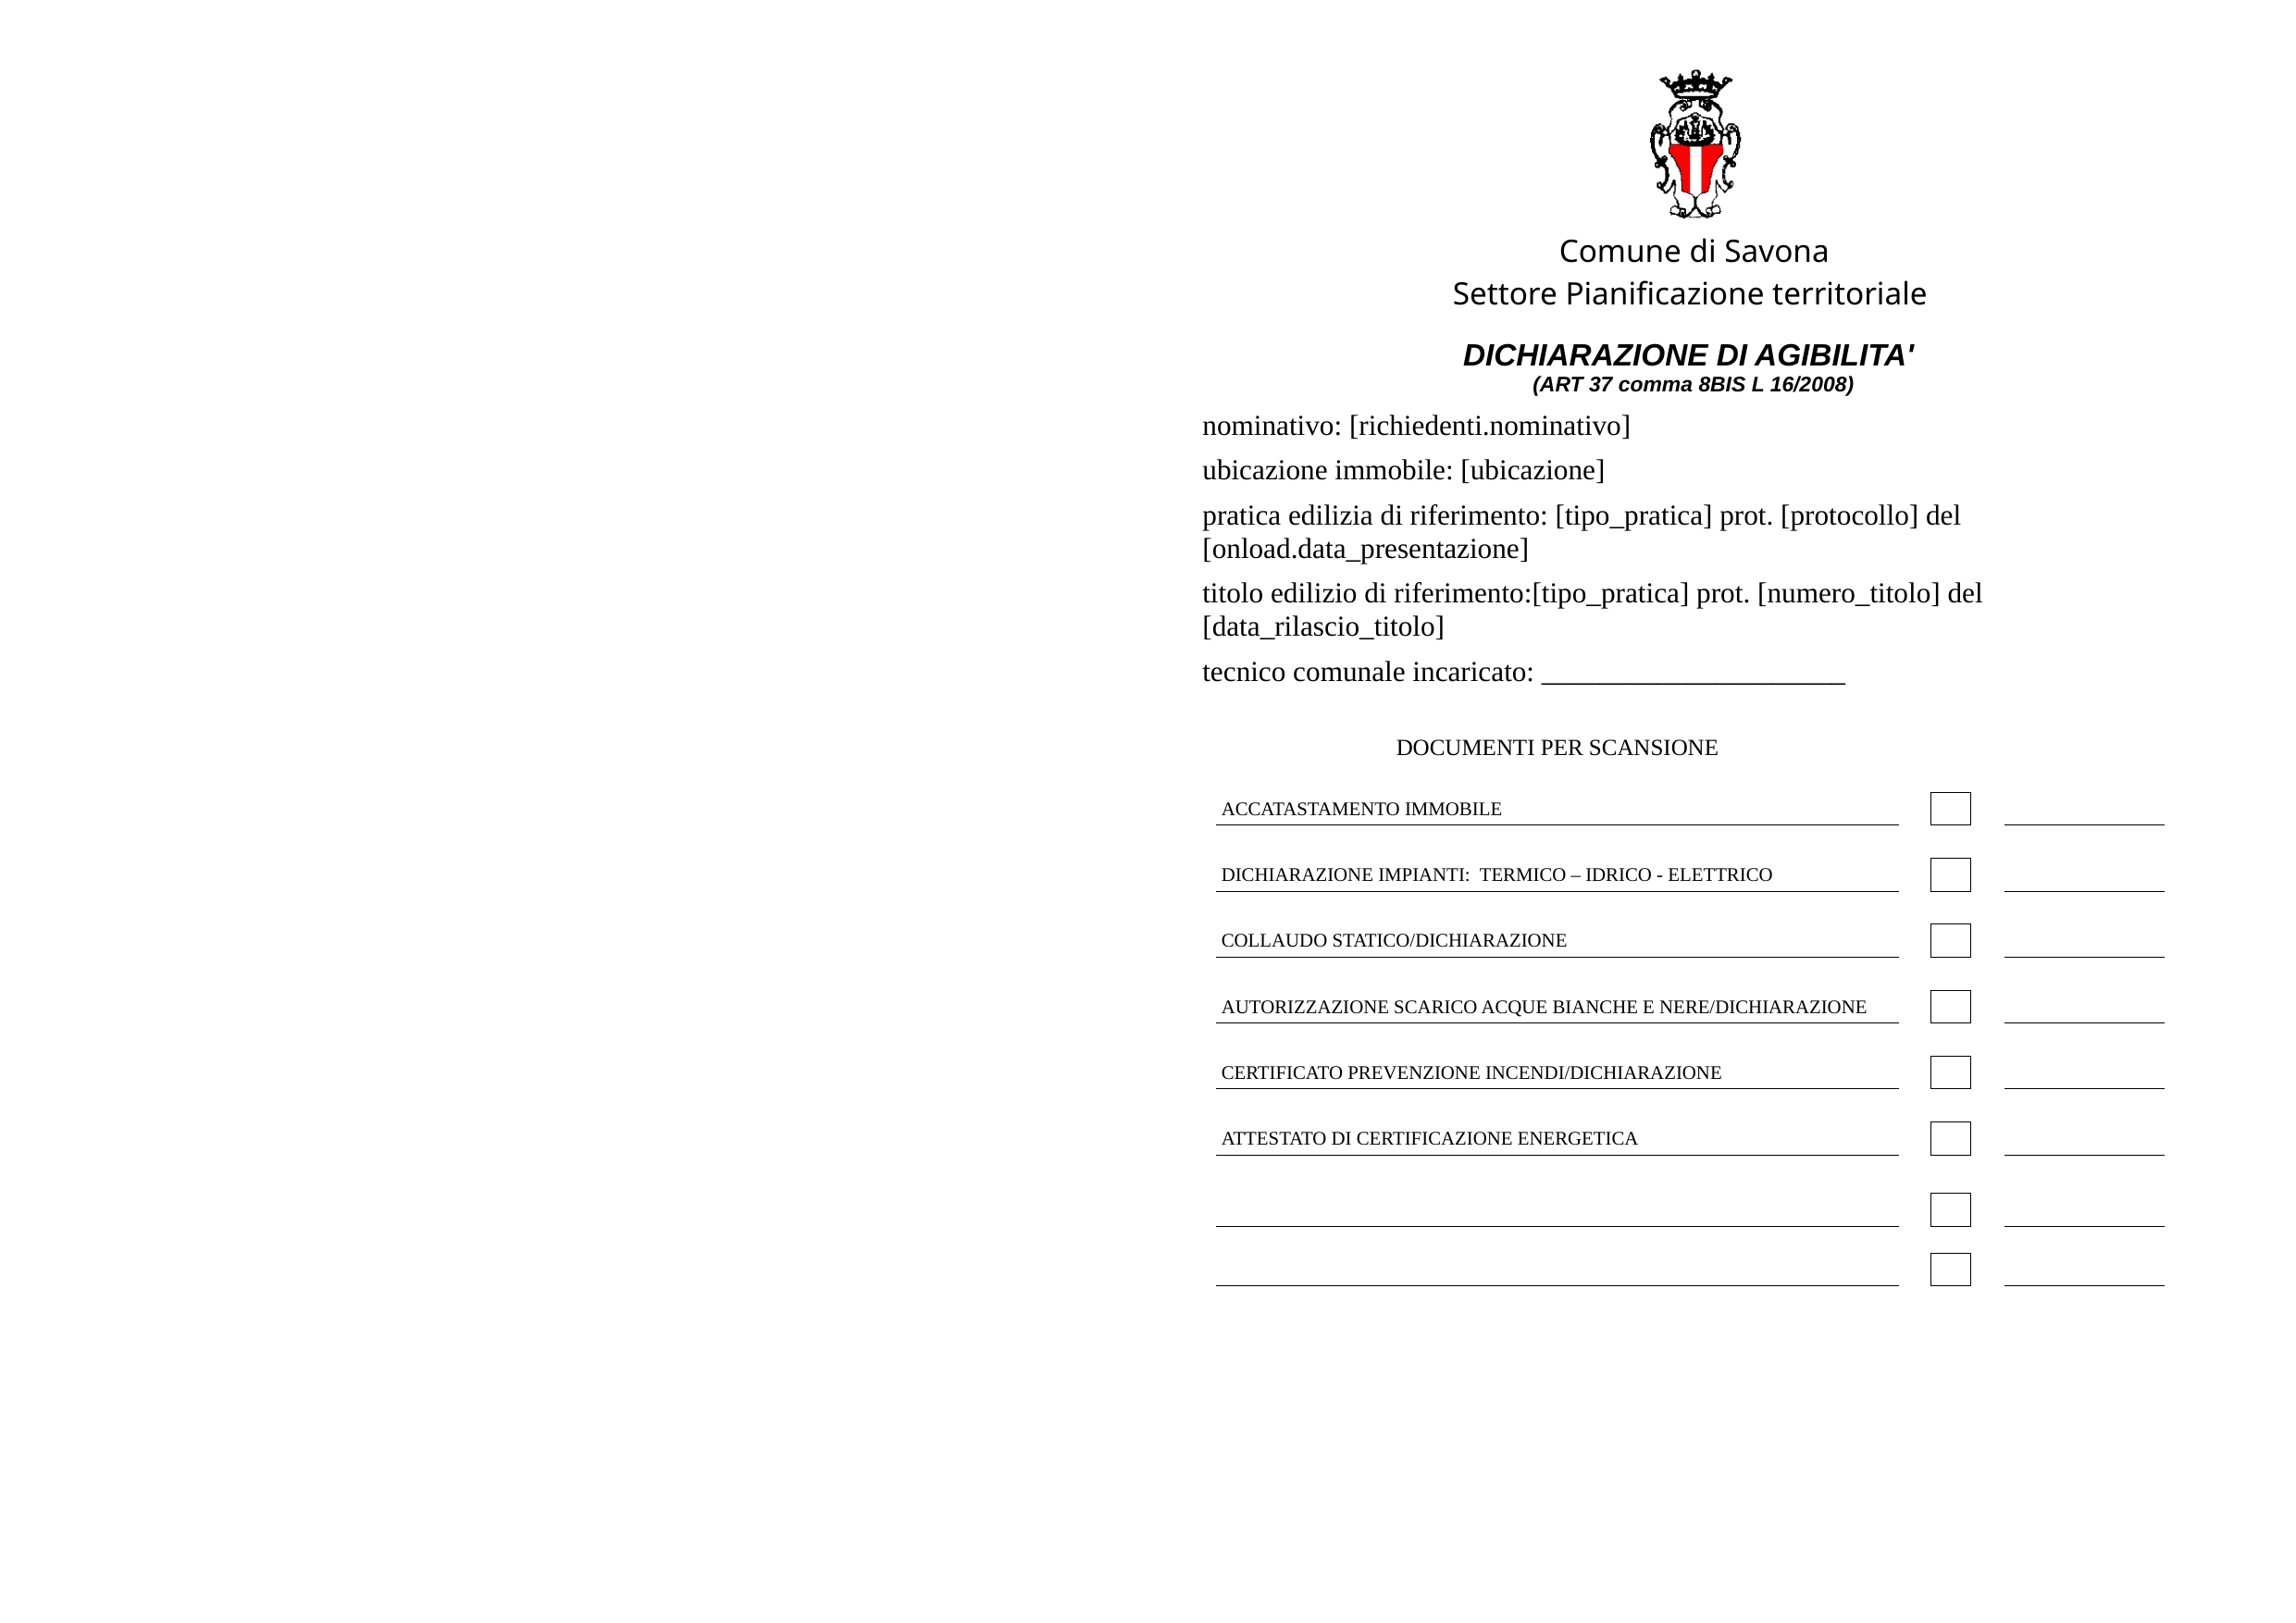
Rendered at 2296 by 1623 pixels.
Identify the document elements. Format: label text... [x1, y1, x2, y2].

table_cell [2004, 1056, 2165, 1088]
table_cell [1216, 825, 1899, 858]
subtitle DICHIARAZIONE DI AGIBILITA' [1202, 337, 2186, 372]
table_cell ACCATASTAMENTO IMMOBILE [1216, 792, 1899, 824]
table_header [2004, 1193, 2165, 1226]
table_cell [2004, 1121, 2165, 1155]
text titolo edilizio di riferimento:[tipo_pratica] prot. [numero_titolo] del [data_rilascio_titolo] [1202, 576, 2186, 642]
table_header [1931, 1194, 1970, 1226]
table_cell [1899, 1022, 1930, 1056]
table_cell [1930, 1089, 1970, 1121]
table_cell [2004, 1089, 2165, 1121]
table_header [1971, 1253, 2004, 1285]
table_cell [1931, 793, 1970, 824]
table_cell [1971, 1088, 2004, 1121]
table_header [1931, 1254, 1970, 1285]
subtitle (ART 37 comma 8BIS L 16/2008) [1202, 372, 2186, 397]
table_cell [1899, 858, 1930, 891]
table_cell [1971, 990, 2004, 1022]
table_cell [1971, 1121, 2004, 1155]
table_cell [1216, 892, 1899, 923]
table_header [1971, 728, 2004, 792]
table_cell [2004, 892, 2165, 923]
table_cell [1216, 1023, 1899, 1056]
table_header [1971, 1193, 2004, 1226]
table_cell [1899, 957, 1930, 989]
table_cell [2004, 825, 2165, 858]
table_cell [1216, 1089, 1899, 1121]
table_cell ATTESTATO DI CERTIFICAZIONE ENERGETICA [1216, 1121, 1899, 1155]
text ubicazione immobile: [ubicazione] [1202, 452, 2186, 487]
table_cell [2004, 958, 2165, 989]
table_header [1216, 1193, 1899, 1226]
text nominativo: [richiedenti.nominativo] [1202, 408, 2186, 441]
table_cell [1899, 792, 1930, 824]
table_cell [1931, 1057, 1970, 1088]
table_cell [1971, 858, 2004, 891]
table_cell [1971, 957, 2004, 989]
table_cell [1899, 923, 1930, 957]
table_header [1899, 728, 1930, 792]
table_header DOCUMENTI PER SCANSIONE [1216, 728, 1899, 792]
table_cell [1899, 990, 1930, 1022]
table_header [1899, 1193, 1930, 1226]
table_cell [1930, 1023, 1970, 1056]
table_cell [1931, 1122, 1970, 1155]
table_cell [2004, 990, 2165, 1022]
table_cell [1899, 824, 1930, 858]
table_cell [1971, 824, 2004, 858]
table_cell [1930, 958, 1970, 989]
table_cell [1931, 924, 1970, 957]
table_cell [1899, 1088, 1930, 1121]
table_cell AUTORIZZAZIONE SCARICO ACQUE BIANCHE E NERE/DICHIARAZIONE [1216, 990, 1899, 1022]
table_cell [2004, 1023, 2165, 1056]
table_cell [2004, 792, 2165, 824]
title Comune di Savona [1202, 229, 2186, 272]
table_header [2004, 728, 2165, 792]
table_cell [1971, 891, 2004, 923]
table_cell [2004, 858, 2165, 891]
table_cell [1971, 1022, 2004, 1056]
table_cell [1216, 958, 1899, 989]
title Settore Pianificazione territoriale [1202, 272, 2186, 314]
table_cell [1899, 1056, 1930, 1088]
table_cell [2004, 923, 2165, 957]
table_header [2004, 1253, 2165, 1285]
table_cell [1899, 891, 1930, 923]
table_cell CERTIFICATO PREVENZIONE INCENDI/DICHIARAZIONE [1216, 1056, 1899, 1088]
table_cell [1971, 1056, 2004, 1088]
table_cell [1931, 859, 1970, 891]
table_cell COLLAUDO STATICO/DICHIARAZIONE [1216, 923, 1899, 957]
table_cell [1971, 792, 2004, 824]
table_header [1216, 1253, 1899, 1285]
table_cell [1930, 892, 1970, 923]
table_header [1930, 728, 1970, 792]
text tecnico comunale incaricato: _____________________ [1202, 654, 2186, 688]
table_cell [1930, 825, 1970, 858]
table_cell [1931, 991, 1970, 1022]
table_header [1899, 1253, 1930, 1285]
text pratica edilizia di riferimento: [tipo_pratica] prot. [protocollo] del [onload.data_presentazione] [1202, 498, 2186, 564]
table_cell DICHIARAZIONE IMPIANTI: TERMICO – IDRICO - ELETTRICO [1216, 858, 1899, 891]
table_cell [1971, 923, 2004, 957]
table_cell [1899, 1121, 1930, 1155]
